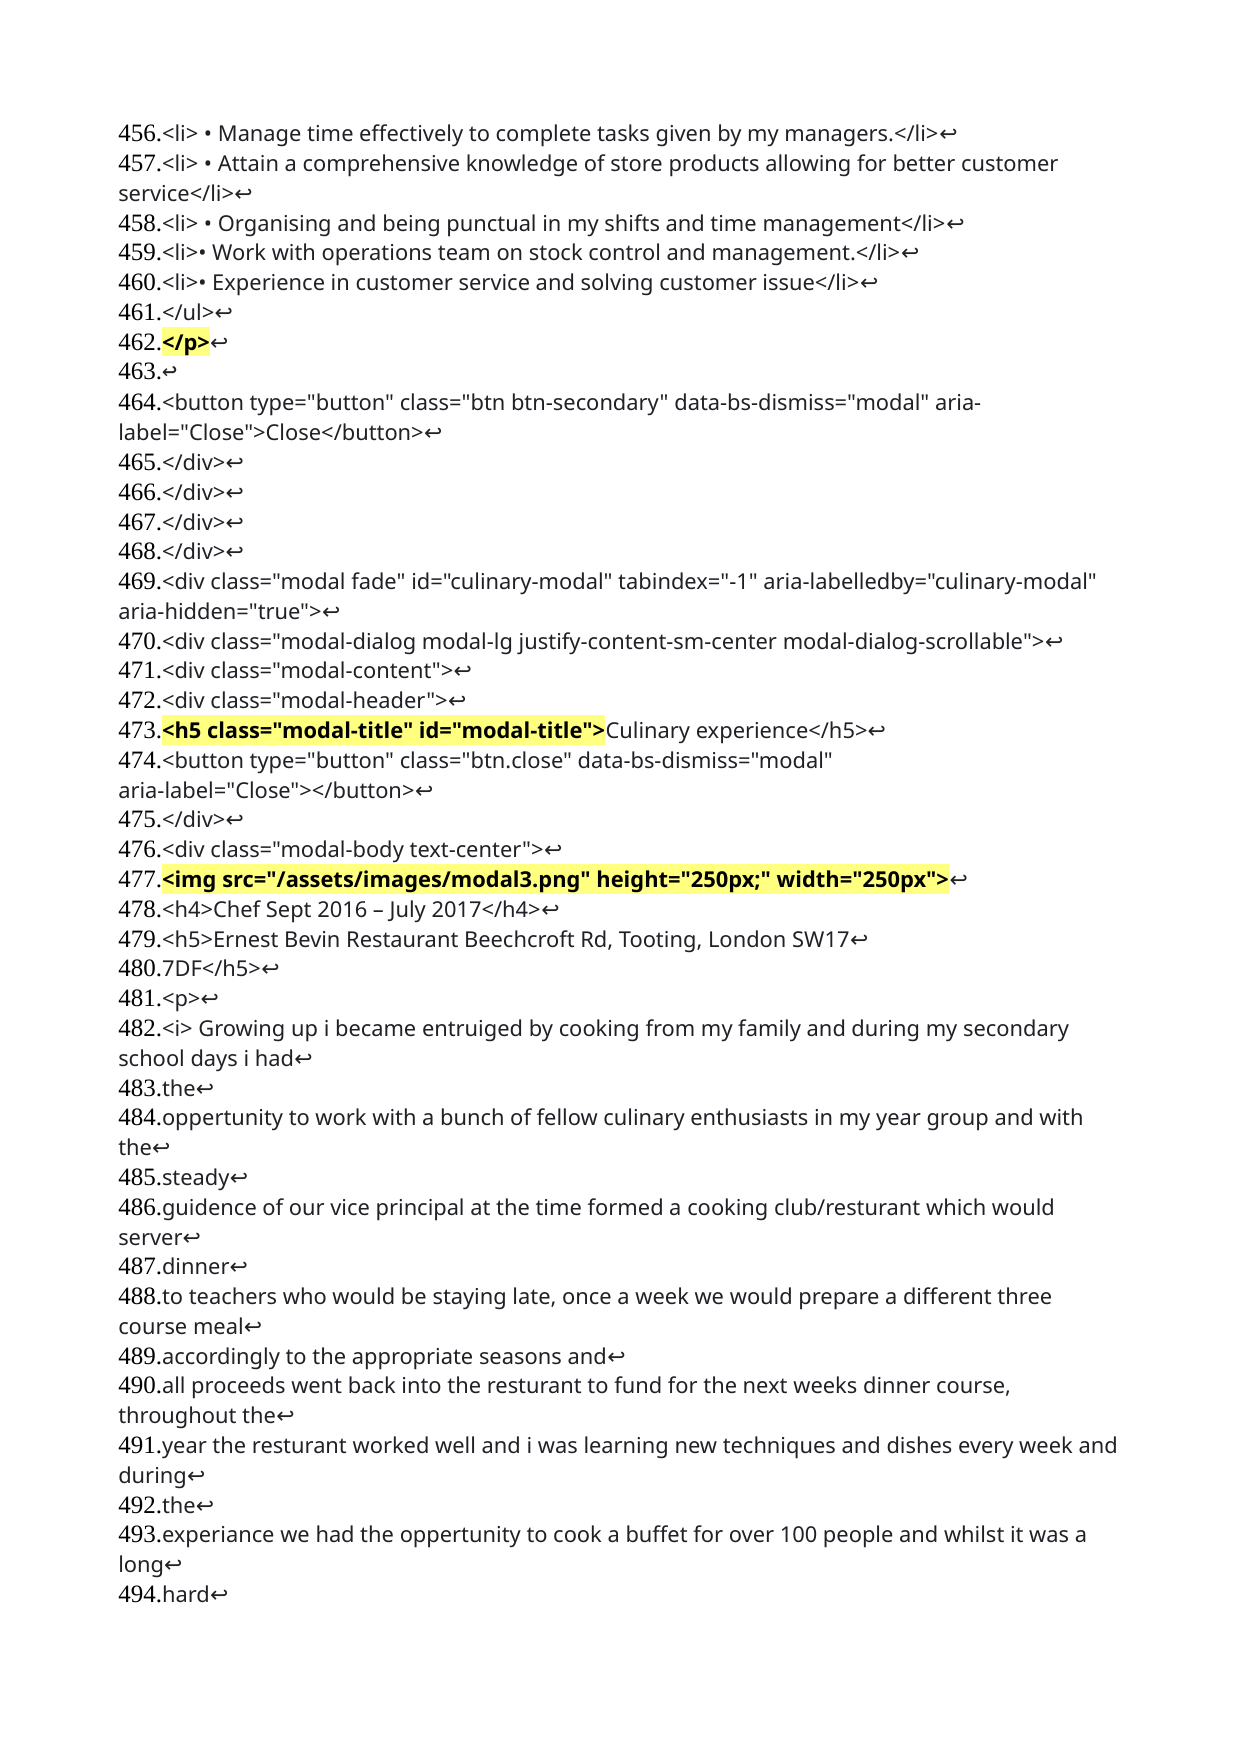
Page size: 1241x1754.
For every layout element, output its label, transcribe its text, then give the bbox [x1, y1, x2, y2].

list the↩ [118, 1072, 1122, 1102]
list </div>↩ [118, 506, 1122, 536]
list the↩ [118, 1489, 1122, 1519]
list to teachers who would be staying late, once a week we would prepare a different three course meal↩ [118, 1281, 1122, 1341]
list steady↩ [118, 1162, 1122, 1192]
list accordingly to the appropriate seasons and↩ [118, 1341, 1122, 1370]
list </div>↩ [118, 477, 1122, 506]
list experiance we had the oppertunity to cook a buffet for over 100 people and whilst it was a long↩ [118, 1519, 1122, 1579]
list all proceeds went back into the resturant to fund for the next weeks dinner course, throughout the↩ [118, 1370, 1122, 1430]
list 7DF</h5>↩ [118, 953, 1122, 983]
list <div class="modal-content">↩ [118, 655, 1122, 685]
list <li> • Attain a comprehensive knowledge of store products allowing for better customer service</li>↩ [118, 148, 1122, 207]
list </p>↩ [118, 327, 1122, 356]
list <div class="modal fade" id="culinary-modal" tabindex="-1" aria-labelledby="culinary-modal" aria-hidden="true">↩ [118, 566, 1122, 626]
list ↩ [118, 356, 1122, 387]
list <div class="modal-dialog modal-lg justify-content-sm-center modal-dialog-scrollable">↩ [118, 626, 1122, 655]
list </div>↩ [118, 447, 1122, 477]
list <p>↩ [118, 983, 1122, 1013]
list <div class="modal-body text-center">↩ [118, 834, 1122, 864]
list <button type="button" class="btn btn-secondary" data-bs-dismiss="modal" aria-label="Close">Close</button>↩ [118, 387, 1122, 447]
list </div>↩ [118, 804, 1122, 834]
list year the resturant worked well and i was learning new techniques and dishes every week and during↩ [118, 1430, 1122, 1489]
list <h5>Ernest Bevin Restaurant Beechcroft Rd, Tooting, London SW17↩ [118, 923, 1122, 953]
list </div>↩ [118, 536, 1122, 566]
list <li> • Manage time effectively to complete tasks given by my managers.</li>↩ [118, 118, 1122, 148]
list <li>• Experience in customer service and solving customer issue</li>↩ [118, 267, 1122, 297]
list hard↩ [118, 1579, 1122, 1609]
list <li>• Work with operations team on stock control and management.</li>↩ [118, 237, 1122, 267]
list guidence of our vice principal at the time formed a cooking club/resturant which would server↩ [118, 1192, 1122, 1251]
list <li> • Organising and being punctual in my shifts and time management</li>↩ [118, 207, 1122, 237]
list </ul>↩ [118, 297, 1122, 327]
list <i> Growing up i became entruiged by cooking from my family and during my secondary school days i had↩ [118, 1013, 1122, 1072]
list <img src="/assets/images/modal3.png" height="250px;" width="250px">↩ [118, 864, 1122, 894]
list <h5 class="modal-title" id="modal-title">Culinary experience</h5>↩ [118, 715, 1122, 745]
list <div class="modal-header">↩ [118, 685, 1122, 715]
list dinner↩ [118, 1251, 1122, 1281]
list <button type="button" class="btn.close" data-bs-dismiss="modal" aria-label="Close"></button>↩ [118, 745, 1122, 804]
list oppertunity to work with a bunch of fellow culinary enthusiasts in my year group and with the↩ [118, 1102, 1122, 1162]
list <h4>Chef Sept 2016 – July 2017</h4>↩ [118, 894, 1122, 923]
